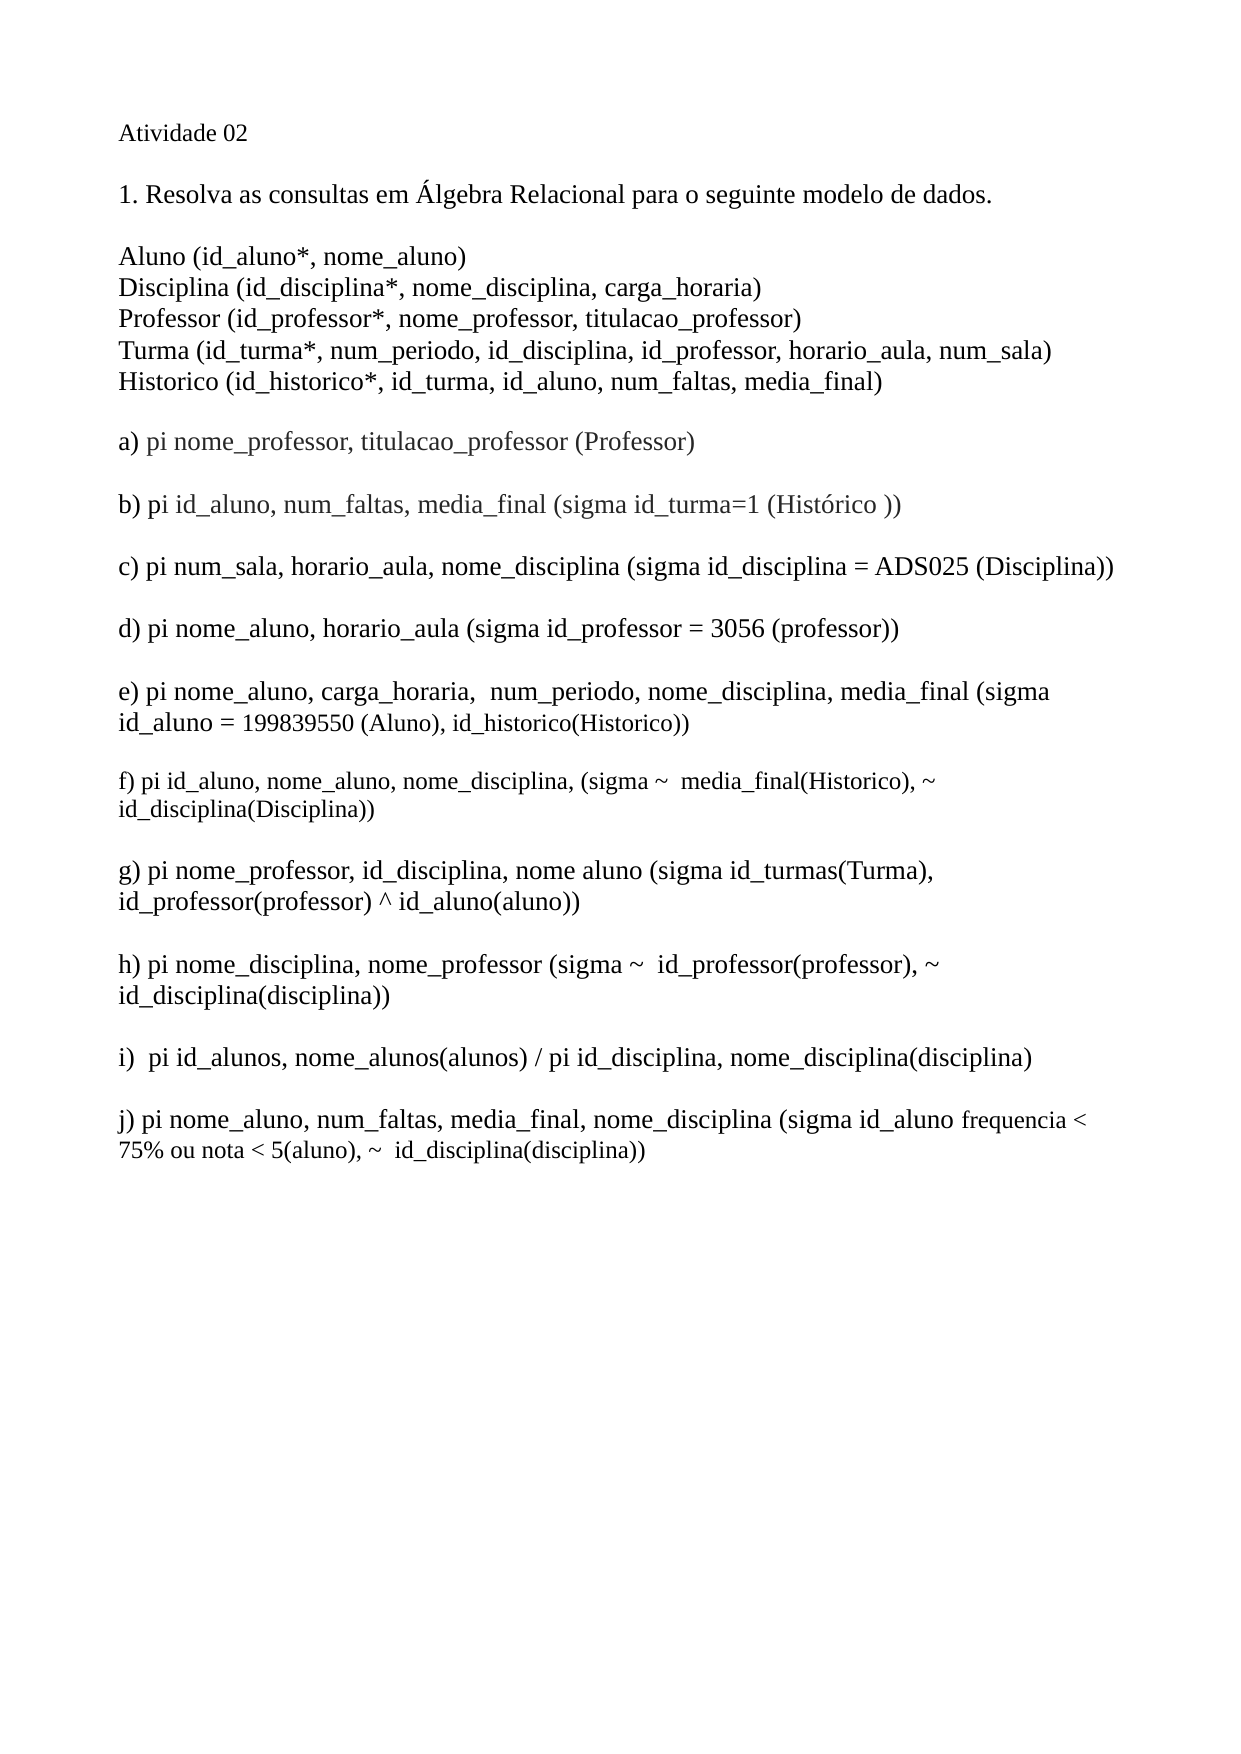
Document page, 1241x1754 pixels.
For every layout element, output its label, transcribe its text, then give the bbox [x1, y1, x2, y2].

text Professor (id_professor*, nome_professor, titulacao_professor) [118, 303, 1122, 334]
text i) pi id_alunos, nome_alunos(alunos) / pi id_disciplina, nome_disciplina(disciplina) [118, 1041, 1122, 1072]
text Aluno (id_aluno*, nome_aluno) [118, 240, 1122, 271]
text Atividade 02 [118, 118, 1122, 147]
text Disciplina (id_disciplina*, nome_disciplina, carga_horaria) [118, 271, 1122, 303]
text g) pi nome_professor, id_disciplina, nome aluno (sigma id_turmas(Turma), id_professor(professor) ^ id_aluno(aluno)) [118, 854, 1122, 917]
text e) pi nome_aluno, carga_horaria, num_periodo, nome_disciplina, media_final (sigma id_aluno = 199839550 (Aluno), id_historico(Historico)) [118, 675, 1122, 737]
text 1. Resolva as consultas em Álgebra Relacional para o seguinte modelo de dados. [118, 178, 1122, 209]
text d) pi nome_aluno, horario_aula (sigma id_professor = 3056 (professor)) [118, 612, 1122, 643]
text c) pi num_sala, horario_aula, nome_disciplina (sigma id_disciplina = ADS025 (Disciplina)) [118, 550, 1122, 581]
text a) pi nome_professor, titulacao_professor (Professor) [118, 426, 1122, 457]
text f) pi id_aluno, nome_aluno, nome_disciplina, (sigma ~ media_final(Historico), ~ id_disciplina(Disciplina)) [118, 766, 1122, 823]
text h) pi nome_disciplina, nome_professor (sigma ~ id_professor(professor), ~ id_disciplina(disciplina)) [118, 948, 1122, 1010]
text Turma (id_turma*, num_periodo, id_disciplina, id_professor, horario_aula, num_sala) [118, 334, 1122, 365]
text Historico (id_historico*, id_turma, id_aluno, num_faltas, media_final) [118, 365, 1122, 396]
text b) pi id_aluno, num_faltas, media_final (sigma id_turma=1 (Histórico )) [118, 488, 1122, 519]
text j) pi nome_aluno, num_faltas, media_final, nome_disciplina (sigma id_aluno frequencia < 75% ou nota < 5(aluno), ~ id_disciplina(disciplina)) [118, 1103, 1122, 1163]
